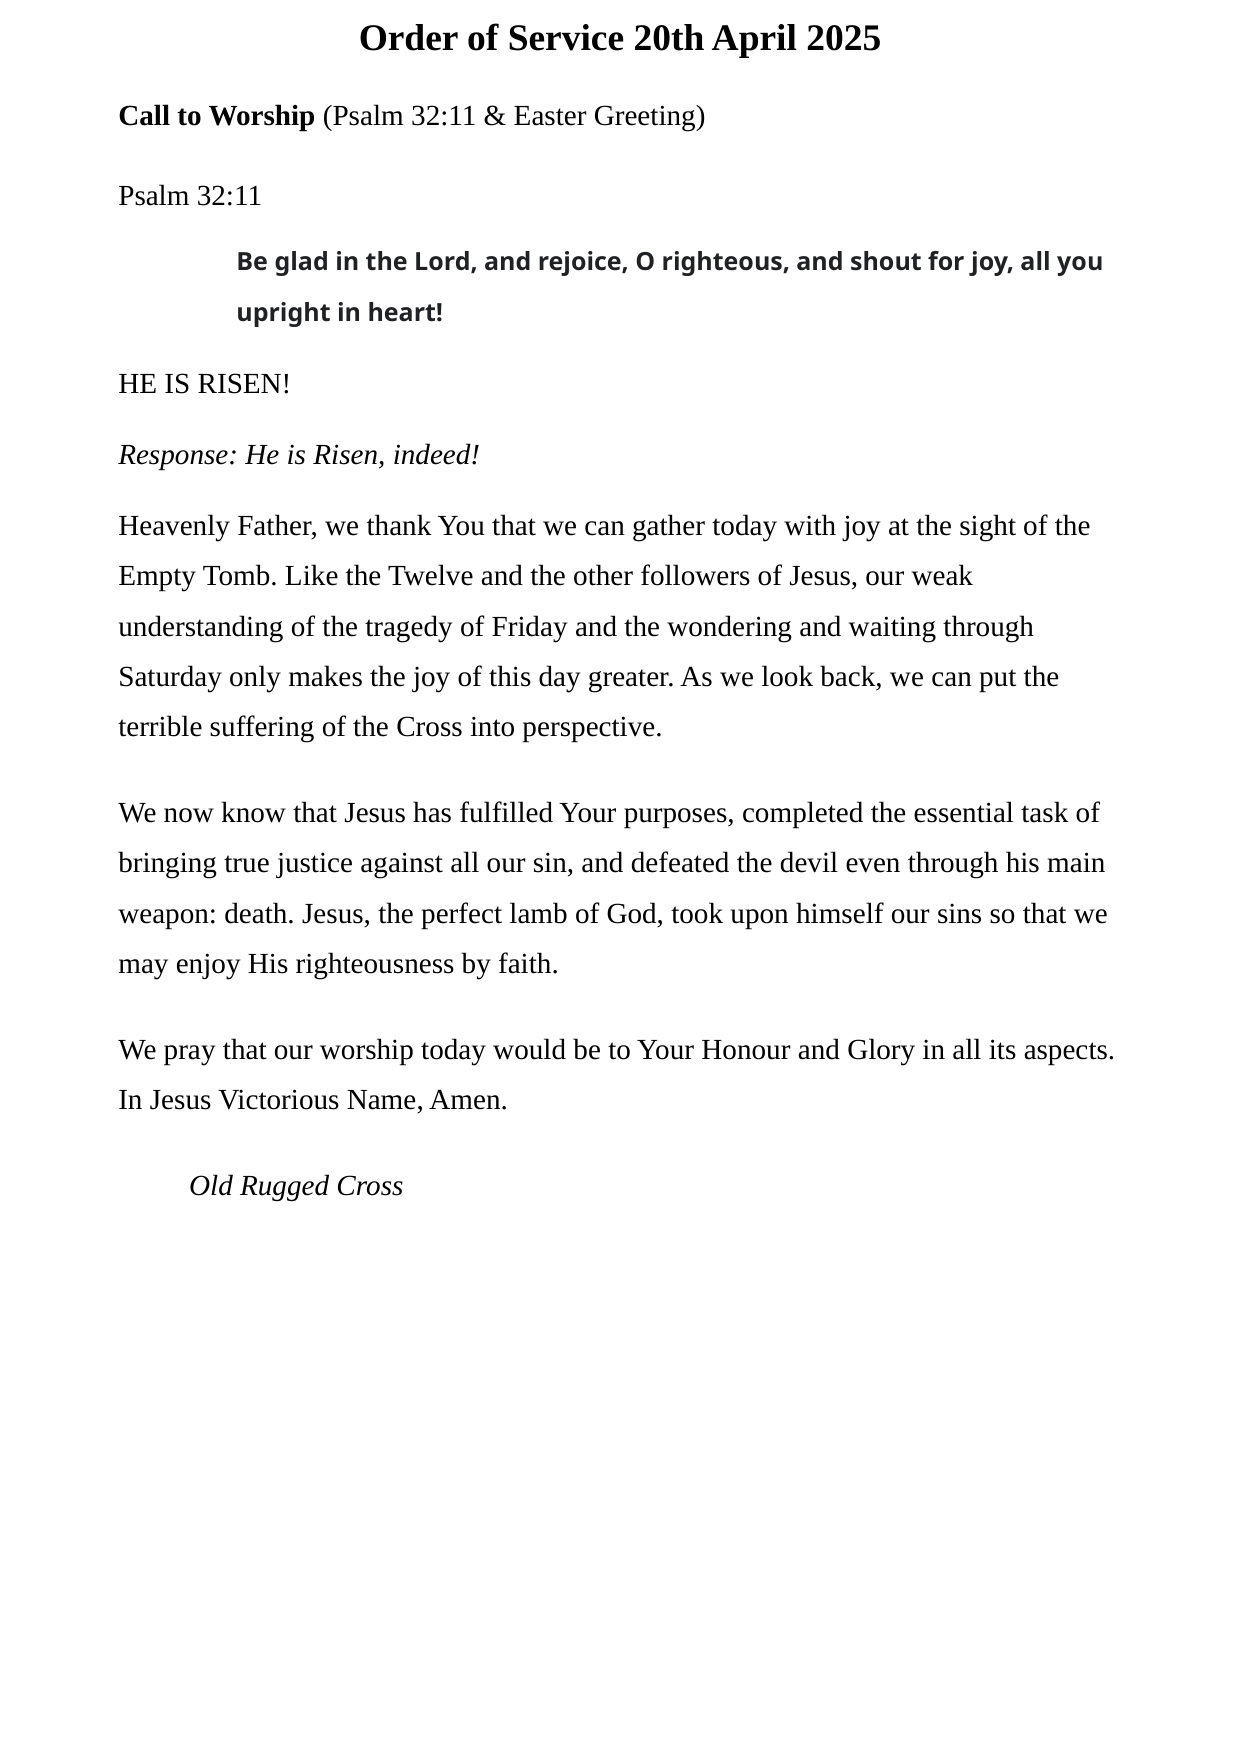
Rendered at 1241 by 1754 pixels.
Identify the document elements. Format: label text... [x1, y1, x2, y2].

text We pray that our worship today would be to Your Honour and Glory in all its aspects. In Jesus Victorious Name, Amen. [118, 1032, 1122, 1116]
text Old Rugged Cross [189, 1168, 1122, 1201]
text Call to Worship (Psalm 32:11 & Easter Greeting) [118, 98, 1122, 132]
text HE IS RISEN! [118, 366, 1122, 400]
text Heavenly Father, we thank You that we can gather today with joy at the sight of the Empty Tomb. Like the Twelve and the other followers of Jesus, our weak understanding of the tragedy of Friday and the wondering and waiting through Saturday only makes the joy of this day greater. As we look back, we can put the terrible suffering of the Cross into perspective. [118, 508, 1122, 743]
text We now know that Jesus has fulfilled Your purposes, completed the essential task of bringing true justice against all our sin, and defeated the devil even through his main weapon: death. Jesus, the perfect lamb of God, took upon himself our sins so that we may enjoy His righteousness by faith. [118, 795, 1122, 980]
text Be glad in the Lord, and rejoice, O righteous, and shout for joy, all you upright in heart! [236, 243, 1122, 328]
text Psalm 32:11 [118, 178, 1122, 212]
text Response: He is Risen, indeed! [118, 437, 1122, 471]
